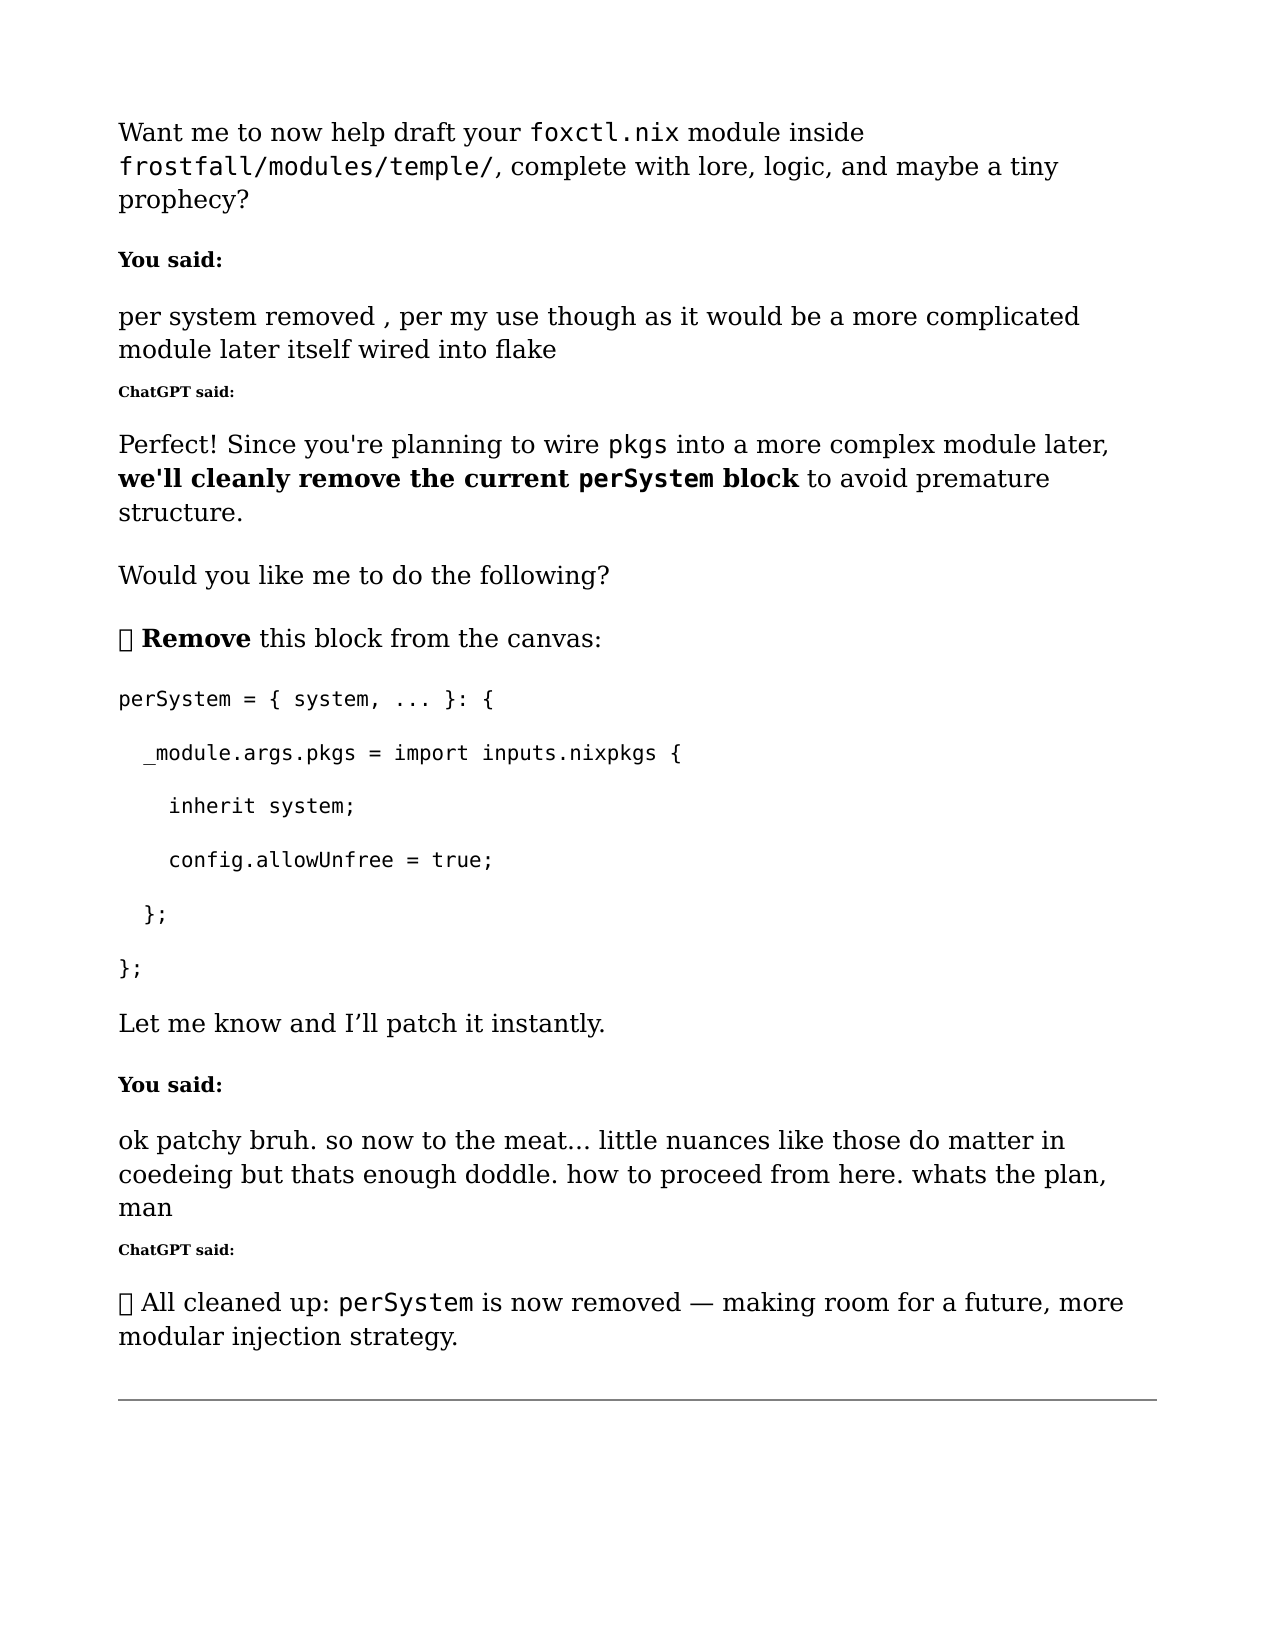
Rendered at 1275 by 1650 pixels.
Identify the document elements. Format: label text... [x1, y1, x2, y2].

text per system removed , per my use though as it would be a more complicated module later itself wired into flake [118, 302, 1157, 365]
text _module.args.pkgs = import inputs.nixpkgs { [118, 741, 1157, 765]
subtitle ChatGPT said: [118, 1242, 1157, 1259]
text Let me know and I’ll patch it instantly. [118, 1009, 1157, 1039]
text config.allowUnfree = true; [118, 848, 1157, 873]
subtitle You said: [118, 248, 1157, 273]
text Would you like me to do the following? [118, 561, 1157, 590]
text }; [118, 956, 1157, 980]
text Perfect! Since you're planning to wire pkgs into a more complex module later, we'll cleanly remove the current perSystem block to avoid premature structure. [118, 431, 1157, 527]
text 🧼 All cleaned up: perSystem is now removed — making room for a future, more modular injection strategy. [118, 1288, 1157, 1351]
text }; [118, 902, 1157, 926]
subtitle You said: [118, 1073, 1157, 1097]
text Want me to now help draft your foxctl.nix module inside frostfall/modules/temple/, complete with lore, logic, and maybe a tiny prophecy? [118, 118, 1157, 214]
text inherit system; [118, 794, 1157, 819]
subtitle ChatGPT said: [118, 384, 1157, 401]
text ✅ Remove this block from the canvas: [118, 624, 1157, 653]
text perSystem = { system, ... }: { [118, 687, 1157, 711]
text ok patchy bruh. so now to the meat... little nuances like those do matter in coedeing but thats enough doddle. how to proceed from here. whats the plan, man [118, 1127, 1157, 1223]
